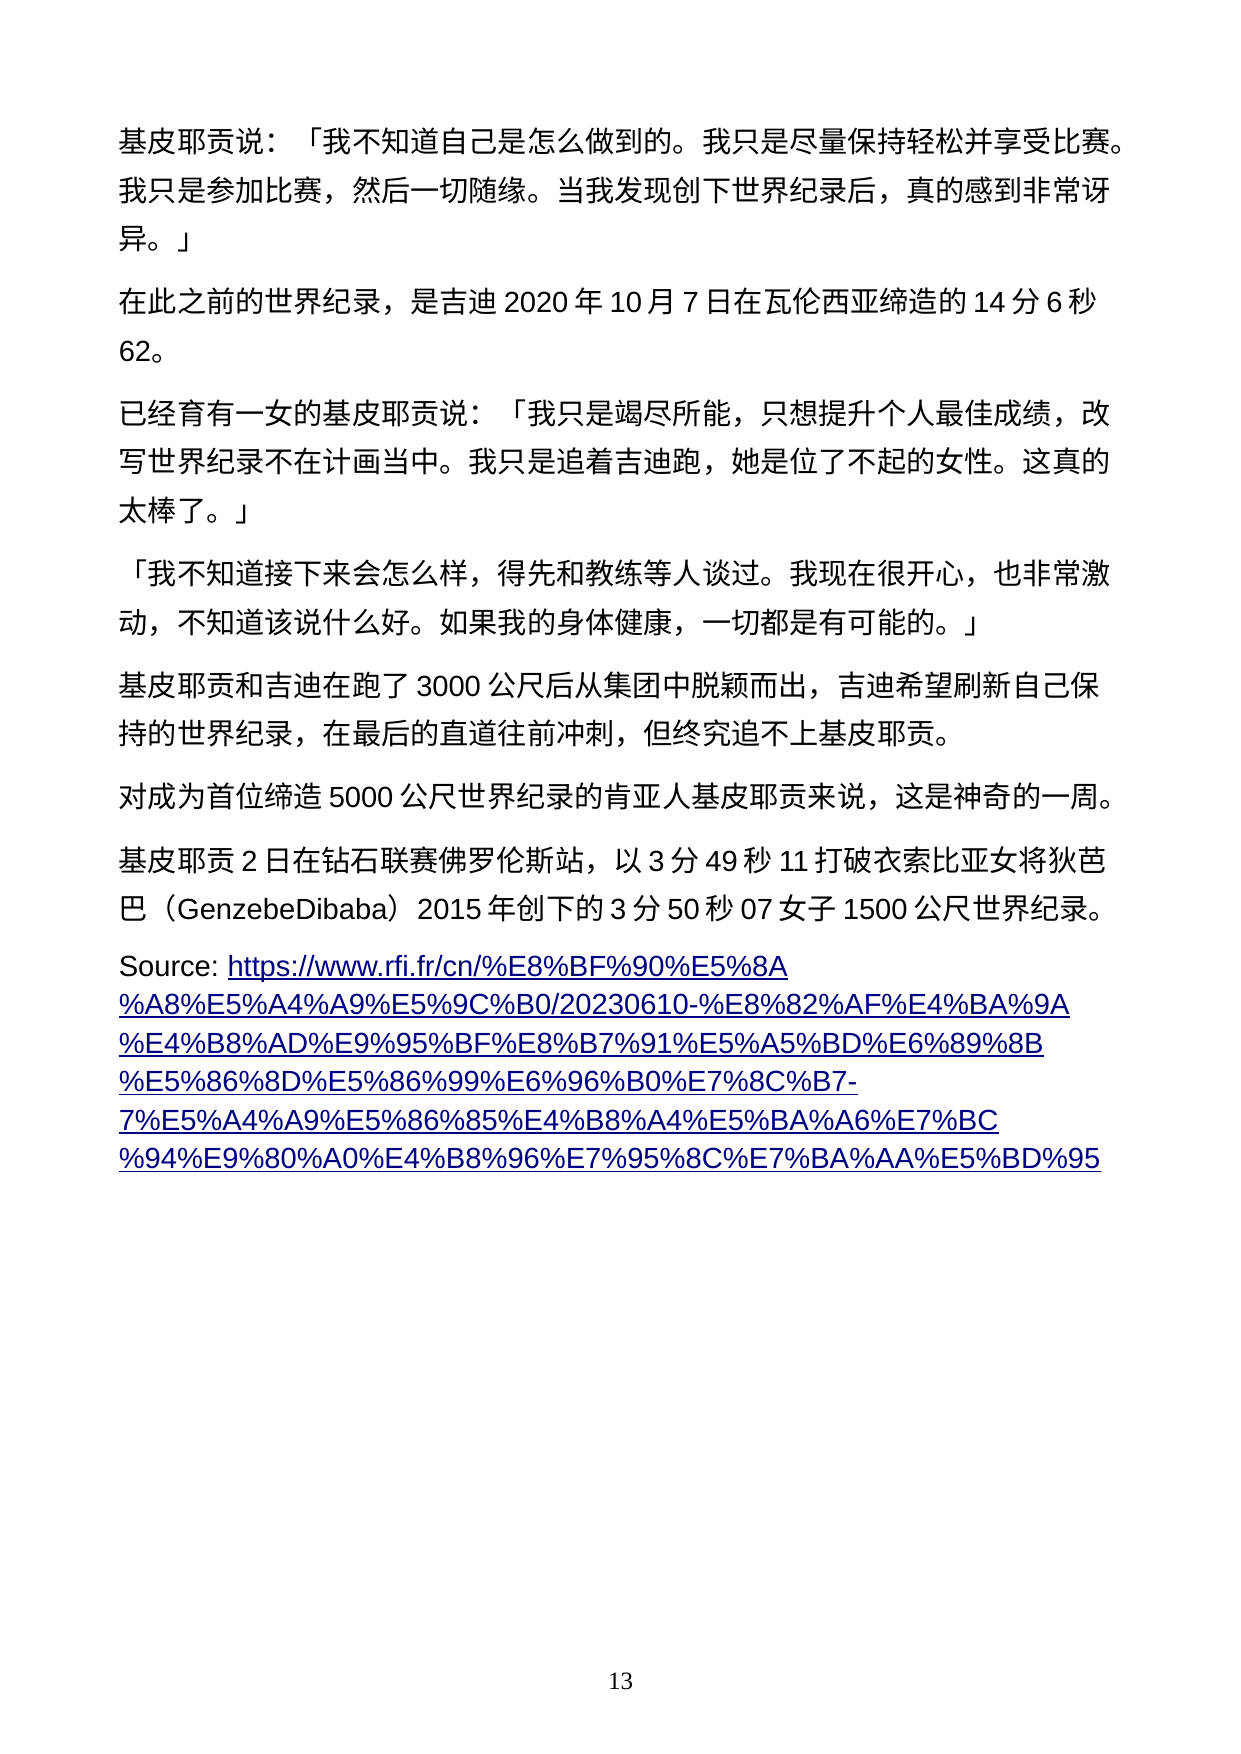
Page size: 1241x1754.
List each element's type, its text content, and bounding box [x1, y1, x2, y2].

text 「我不知道接下来会怎么样，得先和教练等人谈过。我现在很开心，也非常激动，不知道该说什么好。如果我的身体健康，一切都是有可能的。」 [118, 551, 1122, 641]
text 基皮耶贡和吉迪在跑了3000公尺后从集团中脱颖而出，吉迪希望刷新自己保持的世界纪录，在最后的直道往前冲刺，但终究追不上基皮耶贡。 [118, 662, 1122, 753]
text 基皮耶贡2日在钻石联赛佛罗伦斯站，以3分49秒11打破衣索比亚女将狄芭巴（GenzebeDibaba）2015年创下的3分50秒07女子1500公尺世界纪录。 [118, 837, 1122, 928]
text Source: https://www.rfi.fr/cn/%E8%BF%90%E5%8A%A8%E5%A4%A9%E5%9C%B0/20230610-%E8%82%AF%E4%BA%9A%E4%B8%AD%E9%95%BF%E8%B7%91%E5%A5%BD%E6%89%8B%E5%86%8D%E5%86%99%E6%96%B0%E7%8C%B7-7%E5%A4%A9%E5%86%85%E4%B8%A4%E5%BA%A6%E7%BC%94%E9%80%A0%E4%B8%96%E7%95%8C%E7%BA%AA%E5%BD%95 [118, 949, 1122, 1175]
text 已经育有一女的基皮耶贡说：「我只是竭尽所能，只想提升个人最佳成绩，改写世界纪录不在计画当中。我只是追着吉迪跑，她是位了不起的女性。这真的太棒了。」 [118, 390, 1122, 530]
text 在此之前的世界纪录，是吉迪2020年10月7日在瓦伦西亚缔造的14分6秒62。 [118, 279, 1122, 369]
text 基皮耶贡说：「我不知道自己是怎么做到的。我只是尽量保持轻松并享受比赛。我只是参加比赛，然后一切随缘。当我发现创下世界纪录后，真的感到非常讶异。」 [118, 118, 1122, 258]
text 对成为首位缔造5000公尺世界纪录的肯亚人基皮耶贡来说，这是神奇的一周。 [118, 774, 1122, 816]
